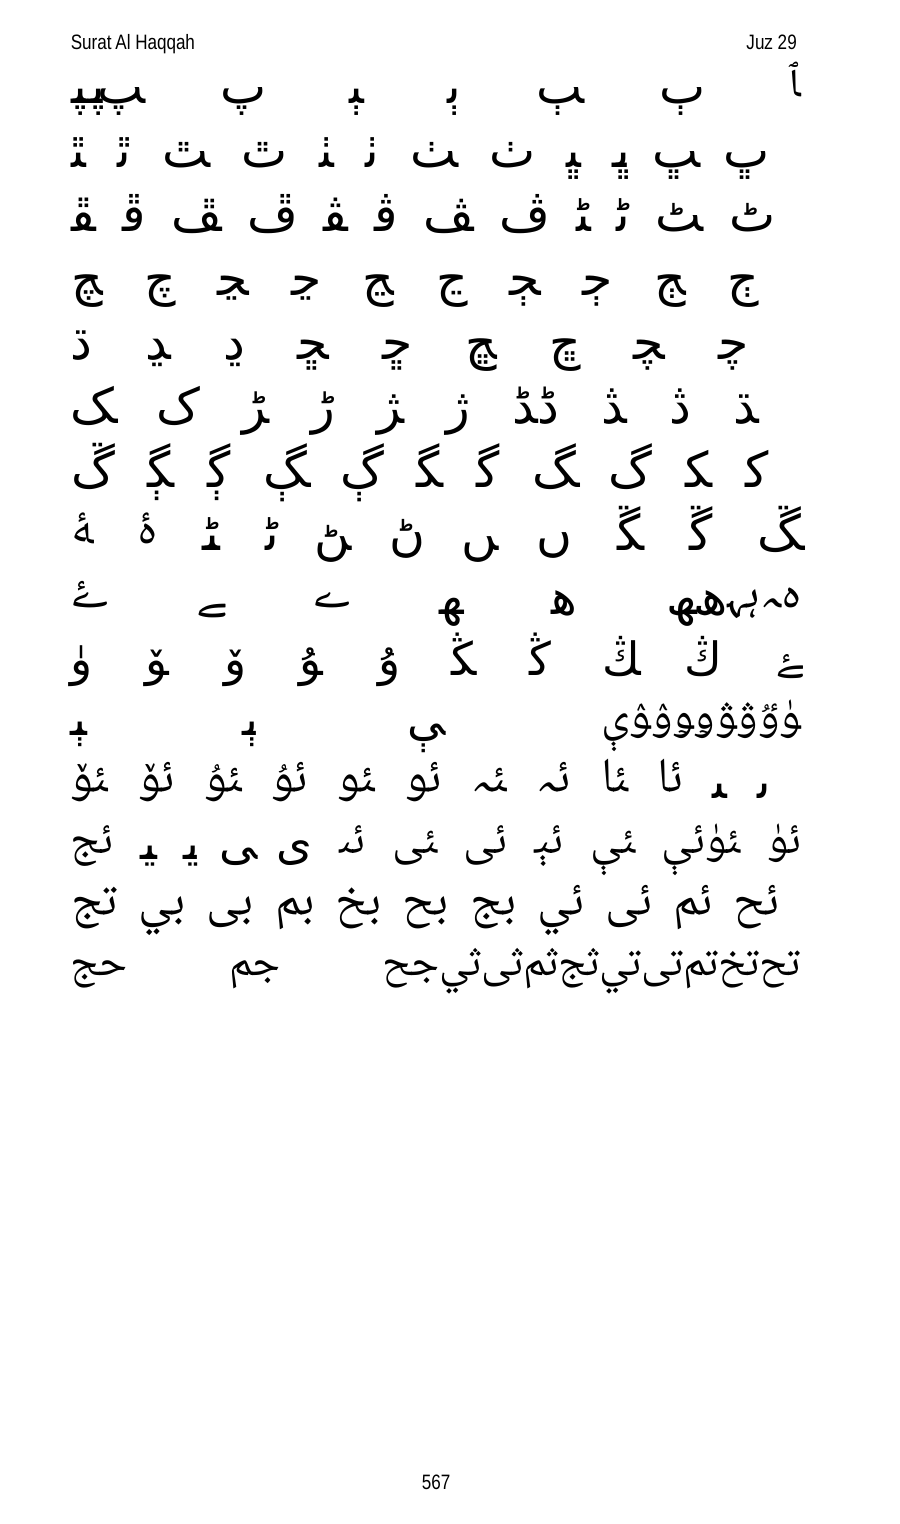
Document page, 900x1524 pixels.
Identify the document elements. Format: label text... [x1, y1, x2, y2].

text ﮱ ﯓ ﯔ ﯕ ﯖ ﯗ ﯘ ﯙ ﯚ ﯛ [71, 635, 801, 694]
text ﮦﮧﮨﮩﮪﮫ ﮬ ﮭ ﮮ ﮯ ﮰ [71, 571, 801, 635]
text ﮛ ﮜ ﮝ ﮞ ﮟ ﮠ ﮡ ﮢ ﮣ ﮤ ﮥ [71, 507, 801, 571]
text ﭲ ﭳ ﭴ ﭵ ﭶ ﭷ ﭸ ﭹ ﭺ ﭻ [71, 252, 801, 315]
text ﯜﯝﯞﯟﯠﯡﯢﯣﯤ ﯥ ﯦ ﯧ [71, 694, 801, 754]
text ﮅ ﮆ ﮇ ﮈﮉ ﮊ ﮋ ﮌ ﮍ ﮎ ﮏ [71, 379, 801, 443]
text ﭼ ﭽ ﭾ ﭿ ﮀ ﮁ ﮂ ﮃ ﮄ [71, 315, 801, 379]
text ﮐ ﮑ ﮒ ﮓ ﮔ ﮕ ﮖ ﮗ ﮘ ﮙ ﮚ [71, 443, 801, 507]
text ﭑ ﭒ ﭓ ﭔ ﭕ ﭖ ﭗﭘﭙ [71, 60, 801, 124]
text ﯴ ﯵﯶ ﯷ ﯸ ﯹ ﯺ ﯻ ﯼ ﯽ ﯾ ﯿ ﰀ [71, 818, 801, 878]
text ﭚ ﭛ ﭜ ﭝ ﭞ ﭟ ﭠ ﭡ ﭢ ﭣ ﭤ ﭥ [71, 124, 801, 188]
text ﰁ ﰂ ﰃ ﰄ ﰅ ﰆ ﰇ ﰈ ﰉ ﰊ ﰋ [71, 878, 801, 942]
text ﯨ ﯩ ﯪ ﯫ ﯬ ﯭ ﯮ ﯯ ﯰ ﯱ ﯲ ﯳ [71, 754, 801, 818]
text ﰌﰍﰎﰏﰐﰑﰒﰓﰔﰕ ﰖ ﰗ [71, 942, 801, 999]
text ﭦ ﭧ ﭨ ﭩ ﭪ ﭫ ﭬ ﭭ ﭮ ﭯ ﭰ ﭱ [71, 188, 801, 252]
